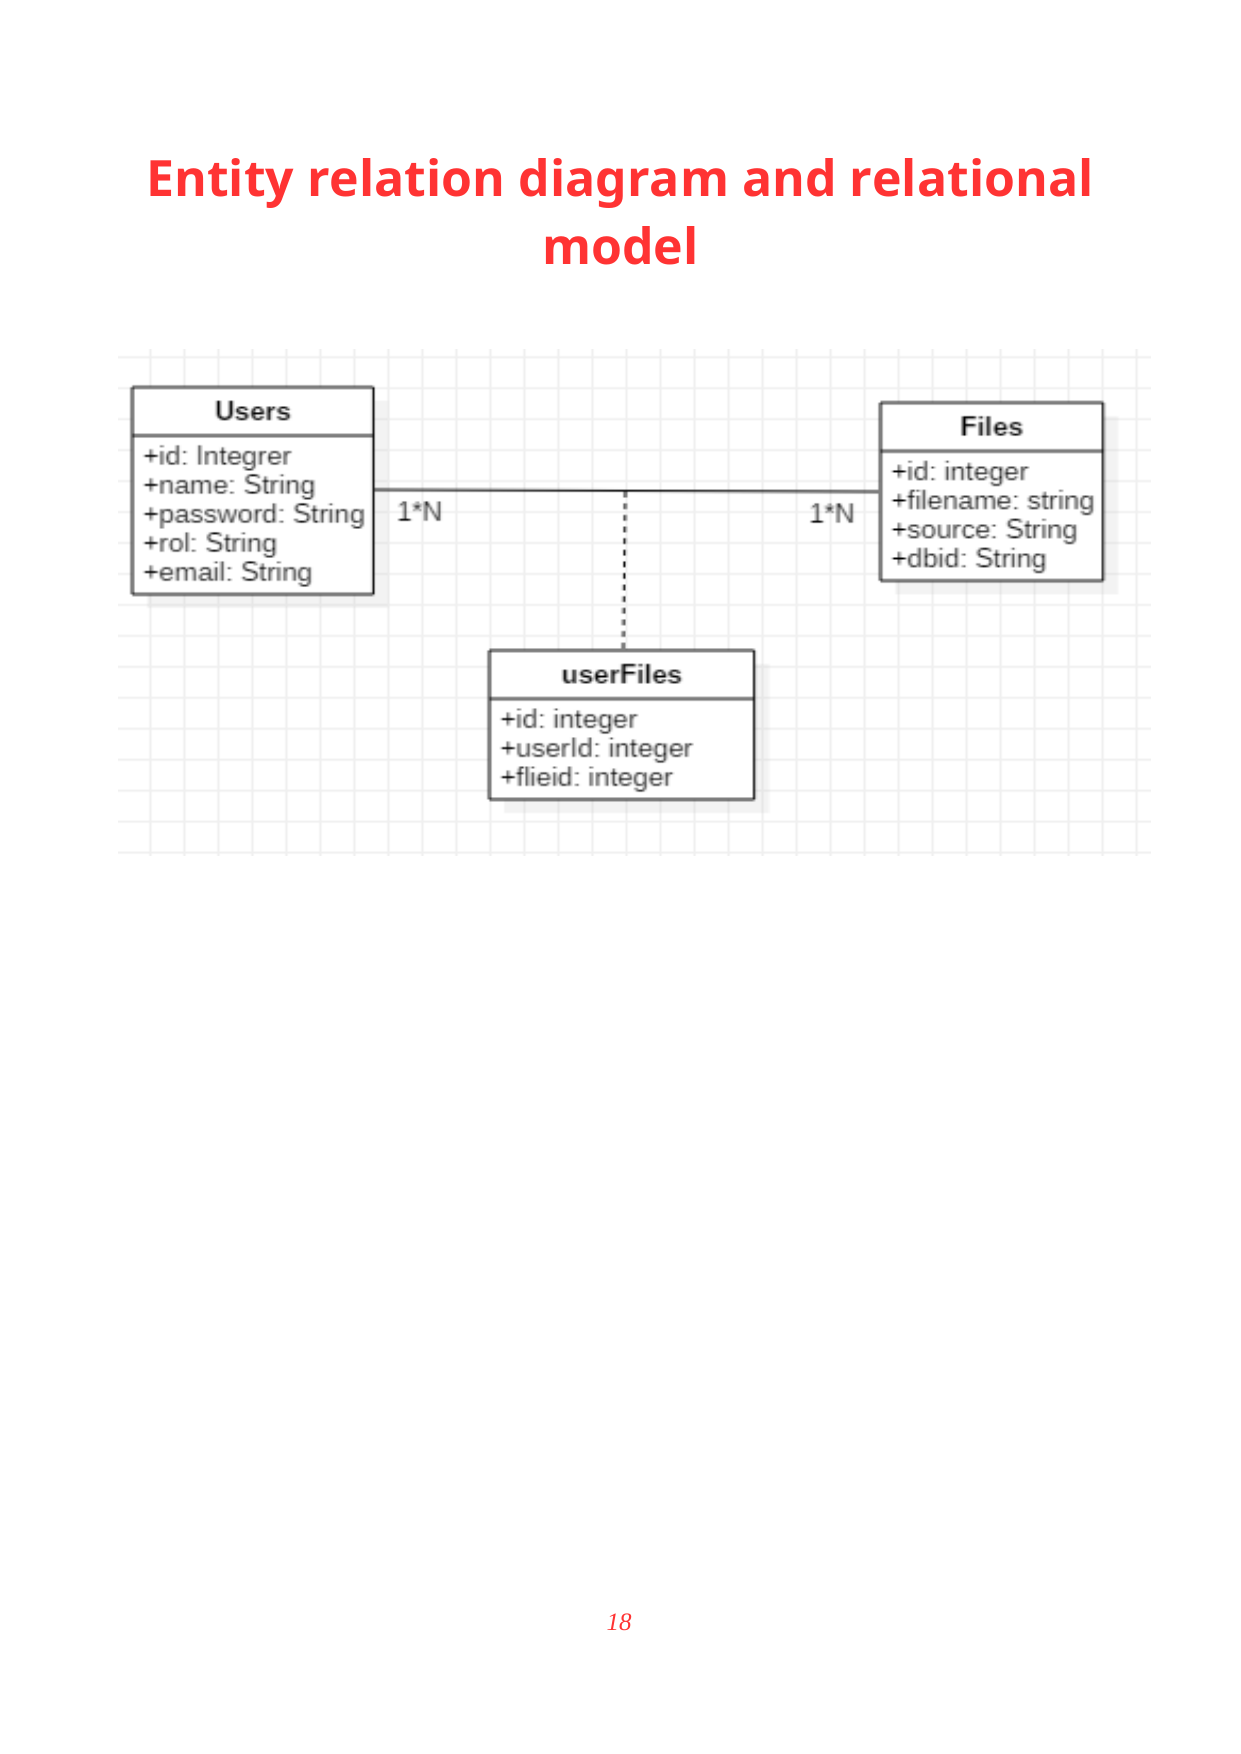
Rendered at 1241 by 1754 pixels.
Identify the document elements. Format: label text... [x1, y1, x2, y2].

subtitle Entity relation diagram and relational model [118, 143, 1122, 279]
picture [118, 349, 1151, 856]
